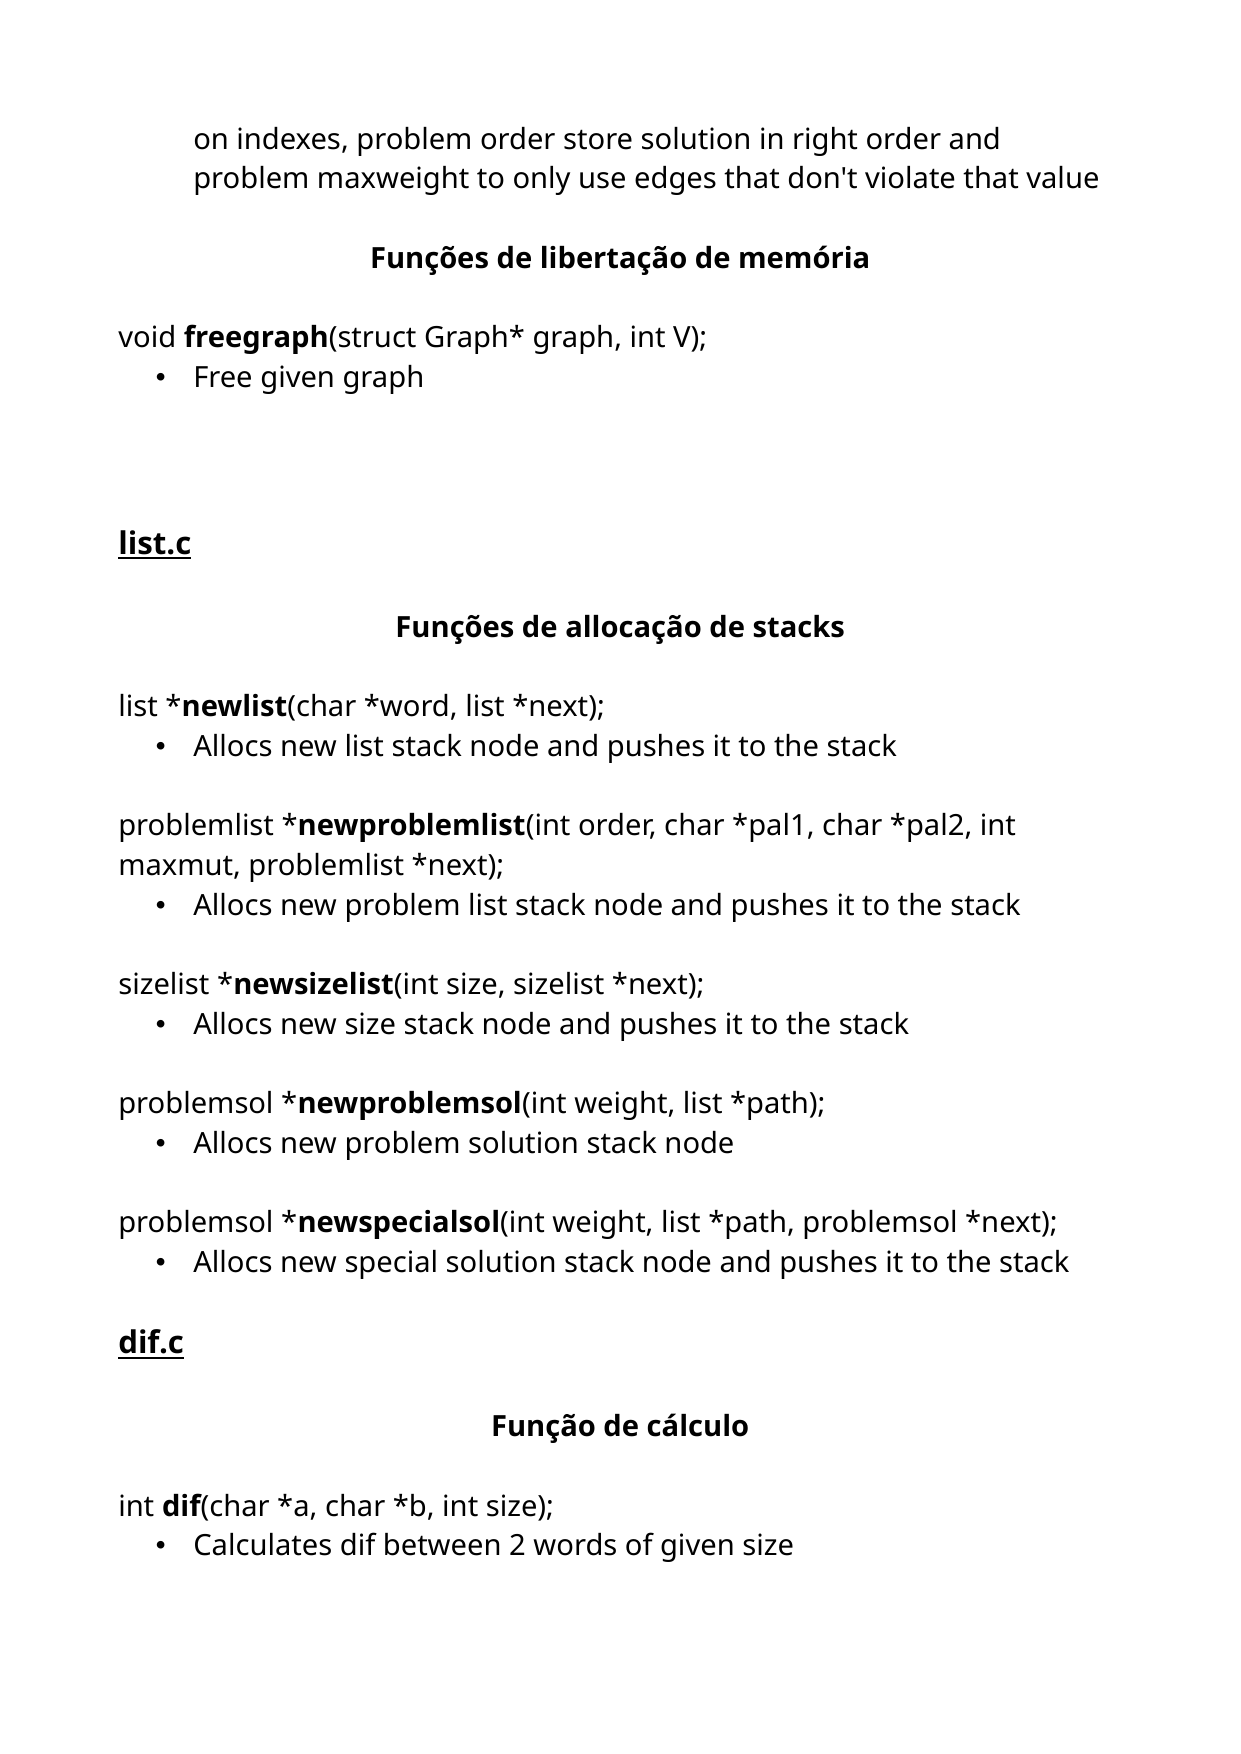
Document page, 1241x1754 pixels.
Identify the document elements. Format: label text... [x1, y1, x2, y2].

list Allocs new problem solution stack node [156, 1122, 1122, 1162]
text void freegraph(struct Graph* graph, int V); [118, 317, 1122, 356]
text Função de cálculo [118, 1406, 1122, 1445]
list Free given graph [156, 356, 1122, 396]
text problemsol *newspecialsol(int weight, list *path, problemsol *next); [118, 1201, 1122, 1241]
list on indexes, problem order store solution in right order and problem maxweight to only use edges that don't violate that value [156, 118, 1122, 197]
text problemsol *newproblemsol(int weight, list *path); [118, 1082, 1122, 1122]
text int dif(char *a, char *b, int size); [118, 1485, 1122, 1525]
list Allocs new list stack node and pushes it to the stack [156, 725, 1122, 765]
text list.c [118, 521, 1122, 563]
list Allocs new size stack node and pushes it to the stack [156, 1003, 1122, 1043]
text sizelist *newsizelist(int size, sizelist *next); [118, 963, 1122, 1003]
text problemlist *newproblemlist(int order, char *pal1, char *pal2, int maxmut, problemlist *next); [118, 804, 1122, 884]
text Funções de libertação de memória [118, 237, 1122, 277]
list Allocs new special solution stack node and pushes it to the stack [156, 1241, 1122, 1281]
text list *newlist(char *word, list *next); [118, 685, 1122, 725]
text dif.c [118, 1320, 1122, 1363]
list Allocs new problem list stack node and pushes it to the stack [156, 884, 1122, 923]
text Funções de allocação de stacks [118, 606, 1122, 646]
list Calculates dif between 2 words of given size [156, 1525, 1122, 1564]
